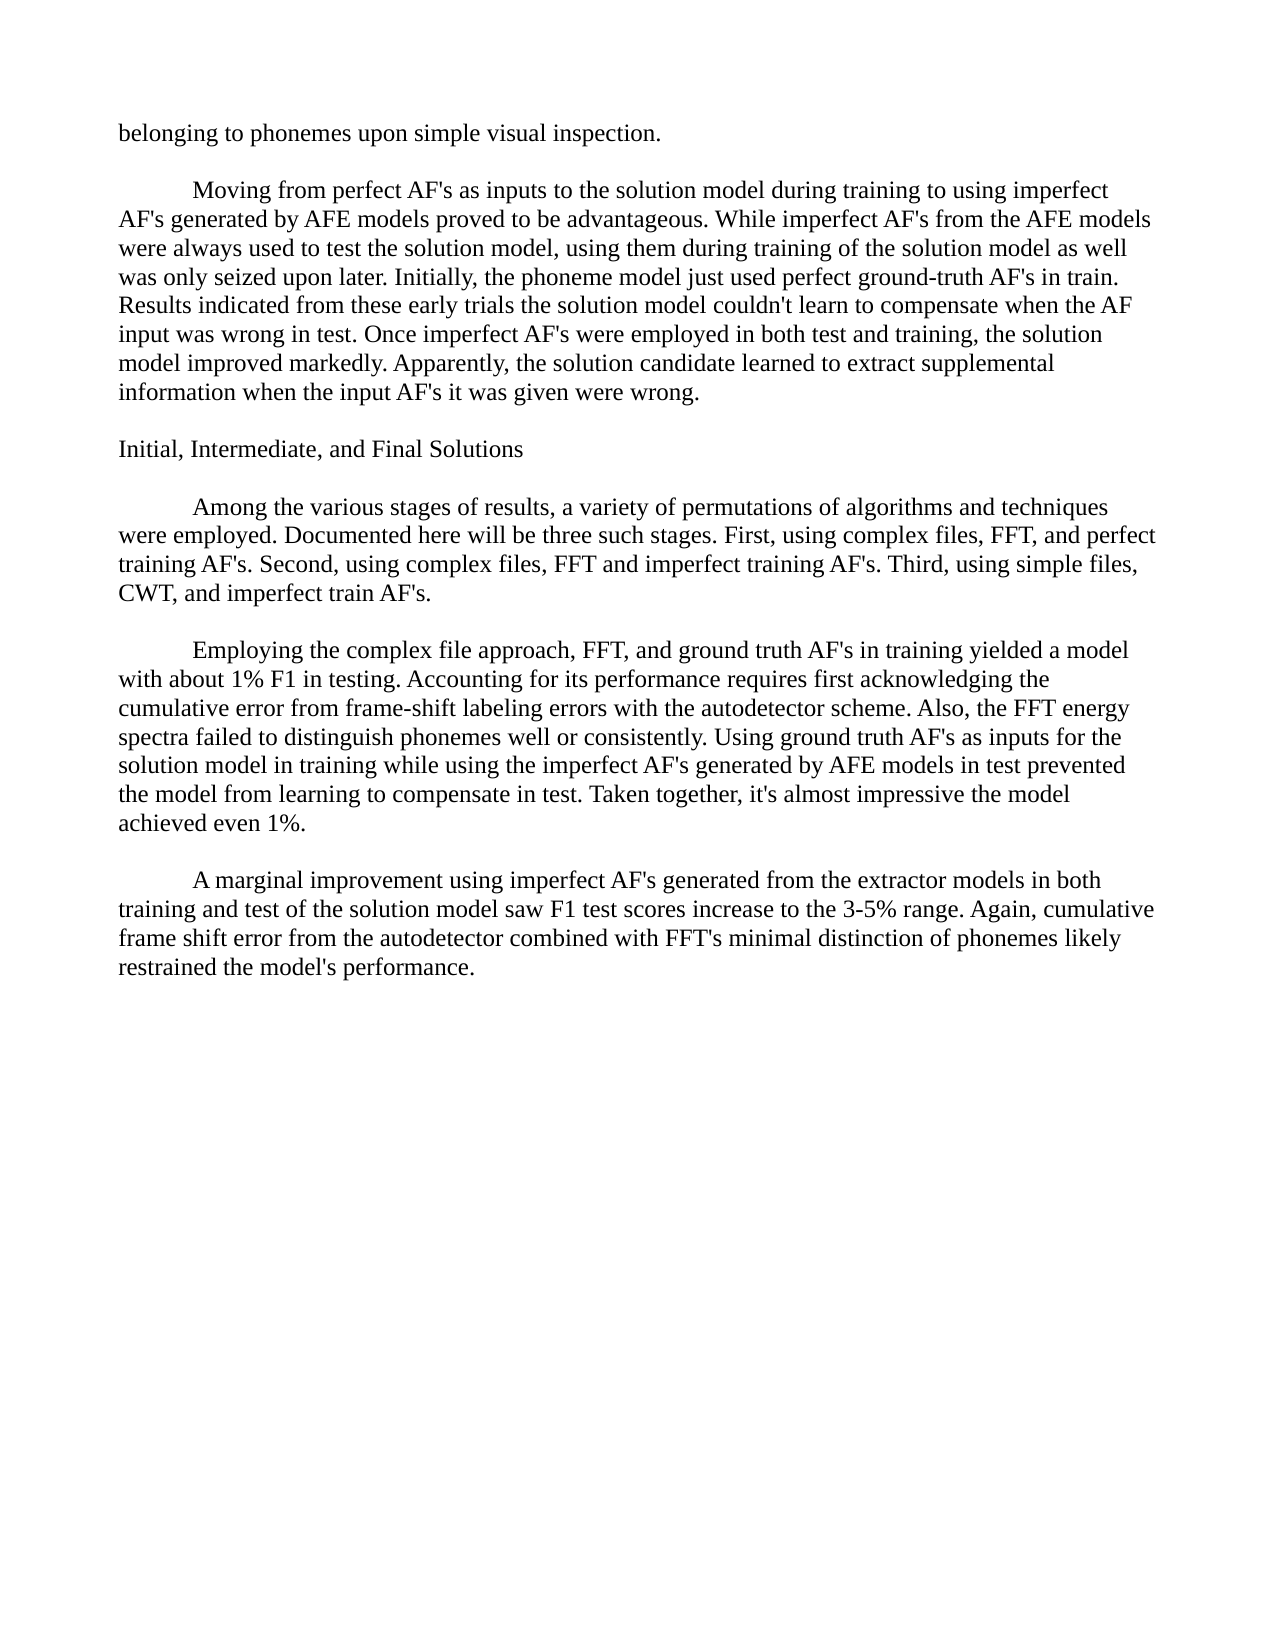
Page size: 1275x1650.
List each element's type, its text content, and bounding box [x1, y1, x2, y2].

text Employing the complex file approach, FFT, and ground truth AF's in training yielded a model with about 1% F1 in testing. Accounting for its performance requires first acknowledging the cumulative error from frame-shift labeling errors with the autodetector scheme. Also, the FFT energy spectra failed to distinguish phonemes well or consistently. Using ground truth AF's as inputs for the solution model in training while using the imperfect AF's generated by AFE models in test prevented the model from learning to compensate in test. Taken together, it's almost impressive the model achieved even 1%. [118, 636, 1157, 837]
text A marginal improvement using imperfect AF's generated from the extractor models in both training and test of the solution model saw F1 test scores increase to the 3-5% range. Again, cumulative frame shift error from the autodetector combined with FFT's minimal distinction of phonemes likely restrained the model's performance. [118, 866, 1157, 981]
text Initial, Intermediate, and Final Solutions [118, 434, 1157, 463]
text Among the various stages of results, a variety of permutations of algorithms and techniques were employed. Documented here will be three such stages. First, using complex files, FFT, and perfect training AF's. Second, using complex files, FFT and imperfect training AF's. Third, using simple files, CWT, and imperfect train AF's. [118, 492, 1157, 607]
text belonging to phonemes upon simple visual inspection. [118, 118, 1157, 147]
text Moving from perfect AF's as inputs to the solution model during training to using imperfect AF's generated by AFE models proved to be advantageous. While imperfect AF's from the AFE models were always used to test the solution model, using them during training of the solution model as well was only seized upon later. Initially, the phoneme model just used perfect ground-truth AF's in train. Results indicated from these early trials the solution model couldn't learn to compensate when the AF input was wrong in test. Once imperfect AF's were employed in both test and training, the solution model improved markedly. Apparently, the solution candidate learned to extract supplemental information when the input AF's it was given were wrong. [118, 176, 1157, 406]
